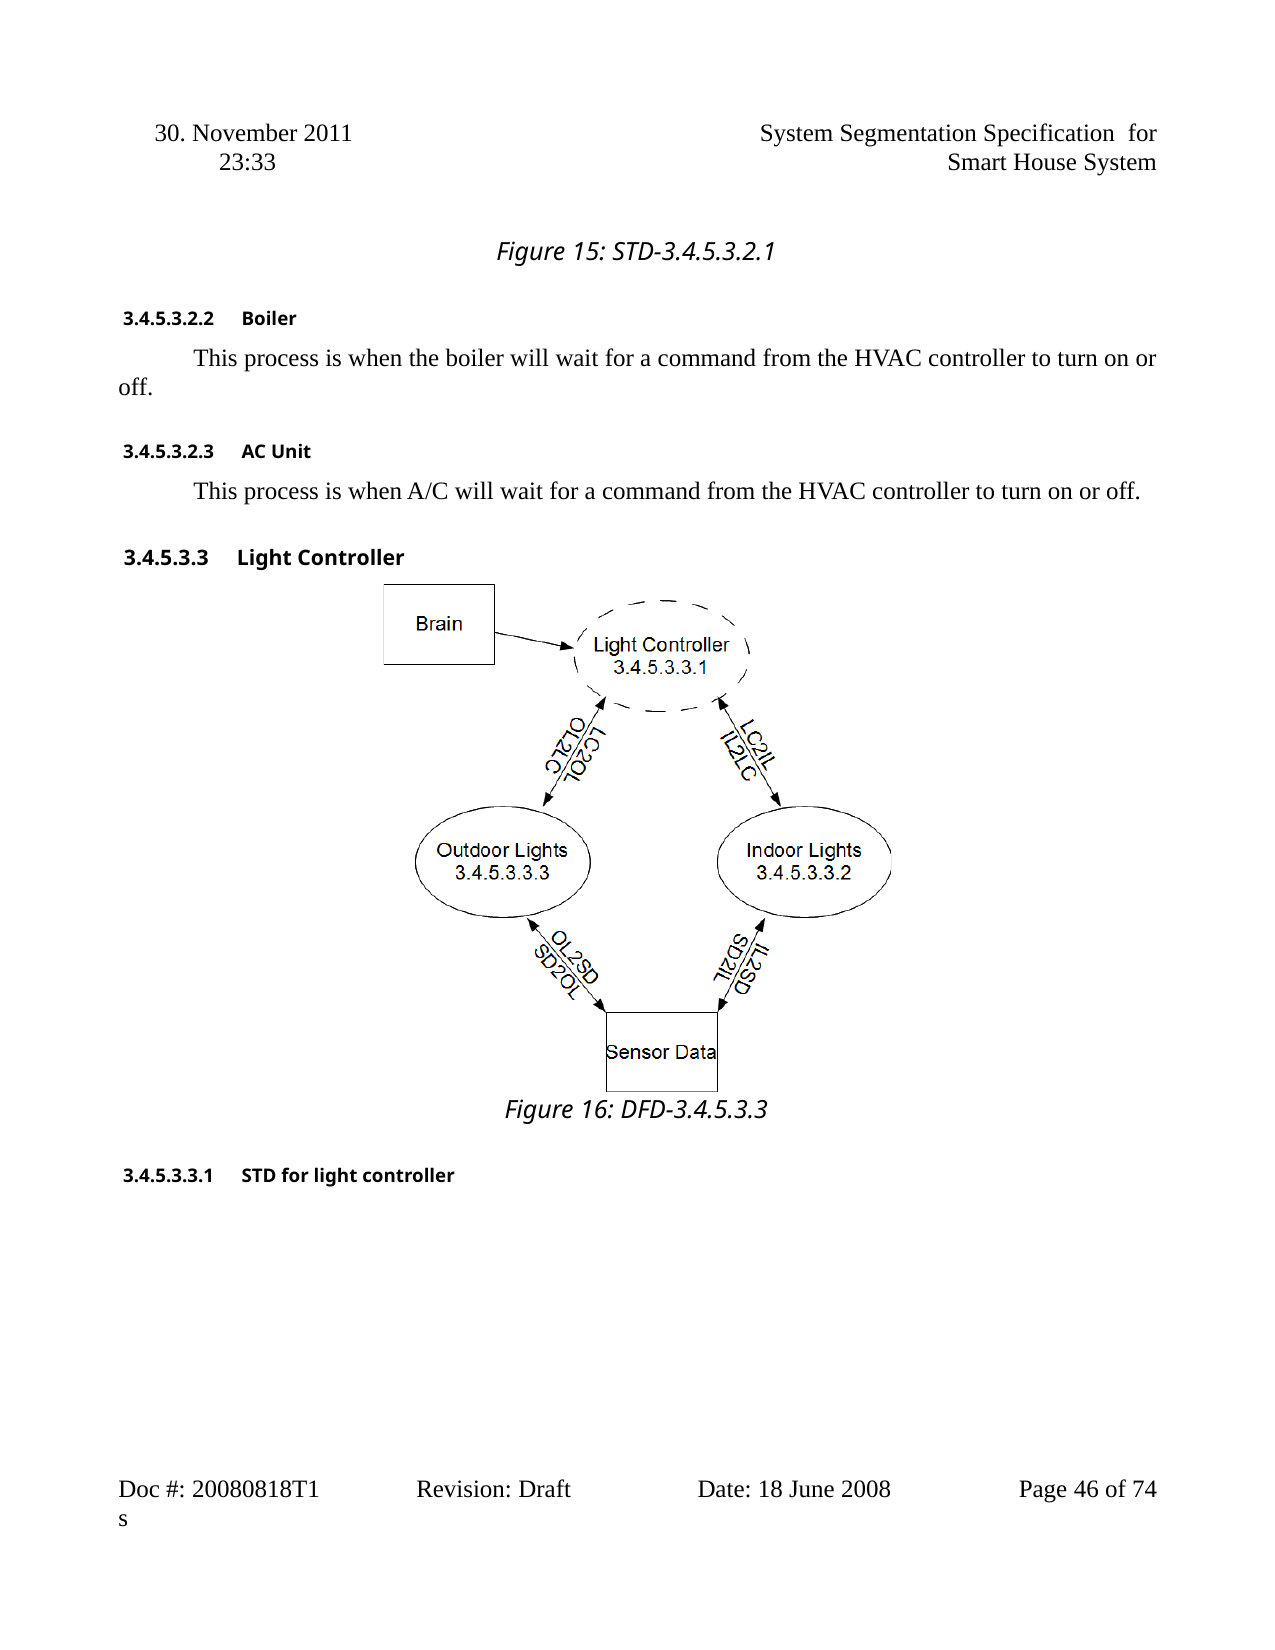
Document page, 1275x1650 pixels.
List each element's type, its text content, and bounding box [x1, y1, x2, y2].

subtitle Light Controller [118, 543, 1157, 572]
picture [383, 584, 892, 1092]
subtitle AC Unit [118, 438, 1157, 464]
subtitle STD for light controller [118, 1163, 1157, 1188]
subtitle Boiler [118, 305, 1157, 331]
text This process is when A/C will wait for a command from the HVAC controller to turn on or off. [118, 476, 1157, 505]
text Figure 16: DFD-3.4.5.3.3 [118, 993, 1157, 1125]
text This process is when the boiler will wait for a command from the HVAC controller to turn on or off. [118, 343, 1157, 401]
text Figure 15: STD-3.4.5.3.2.1 [118, 234, 1157, 268]
